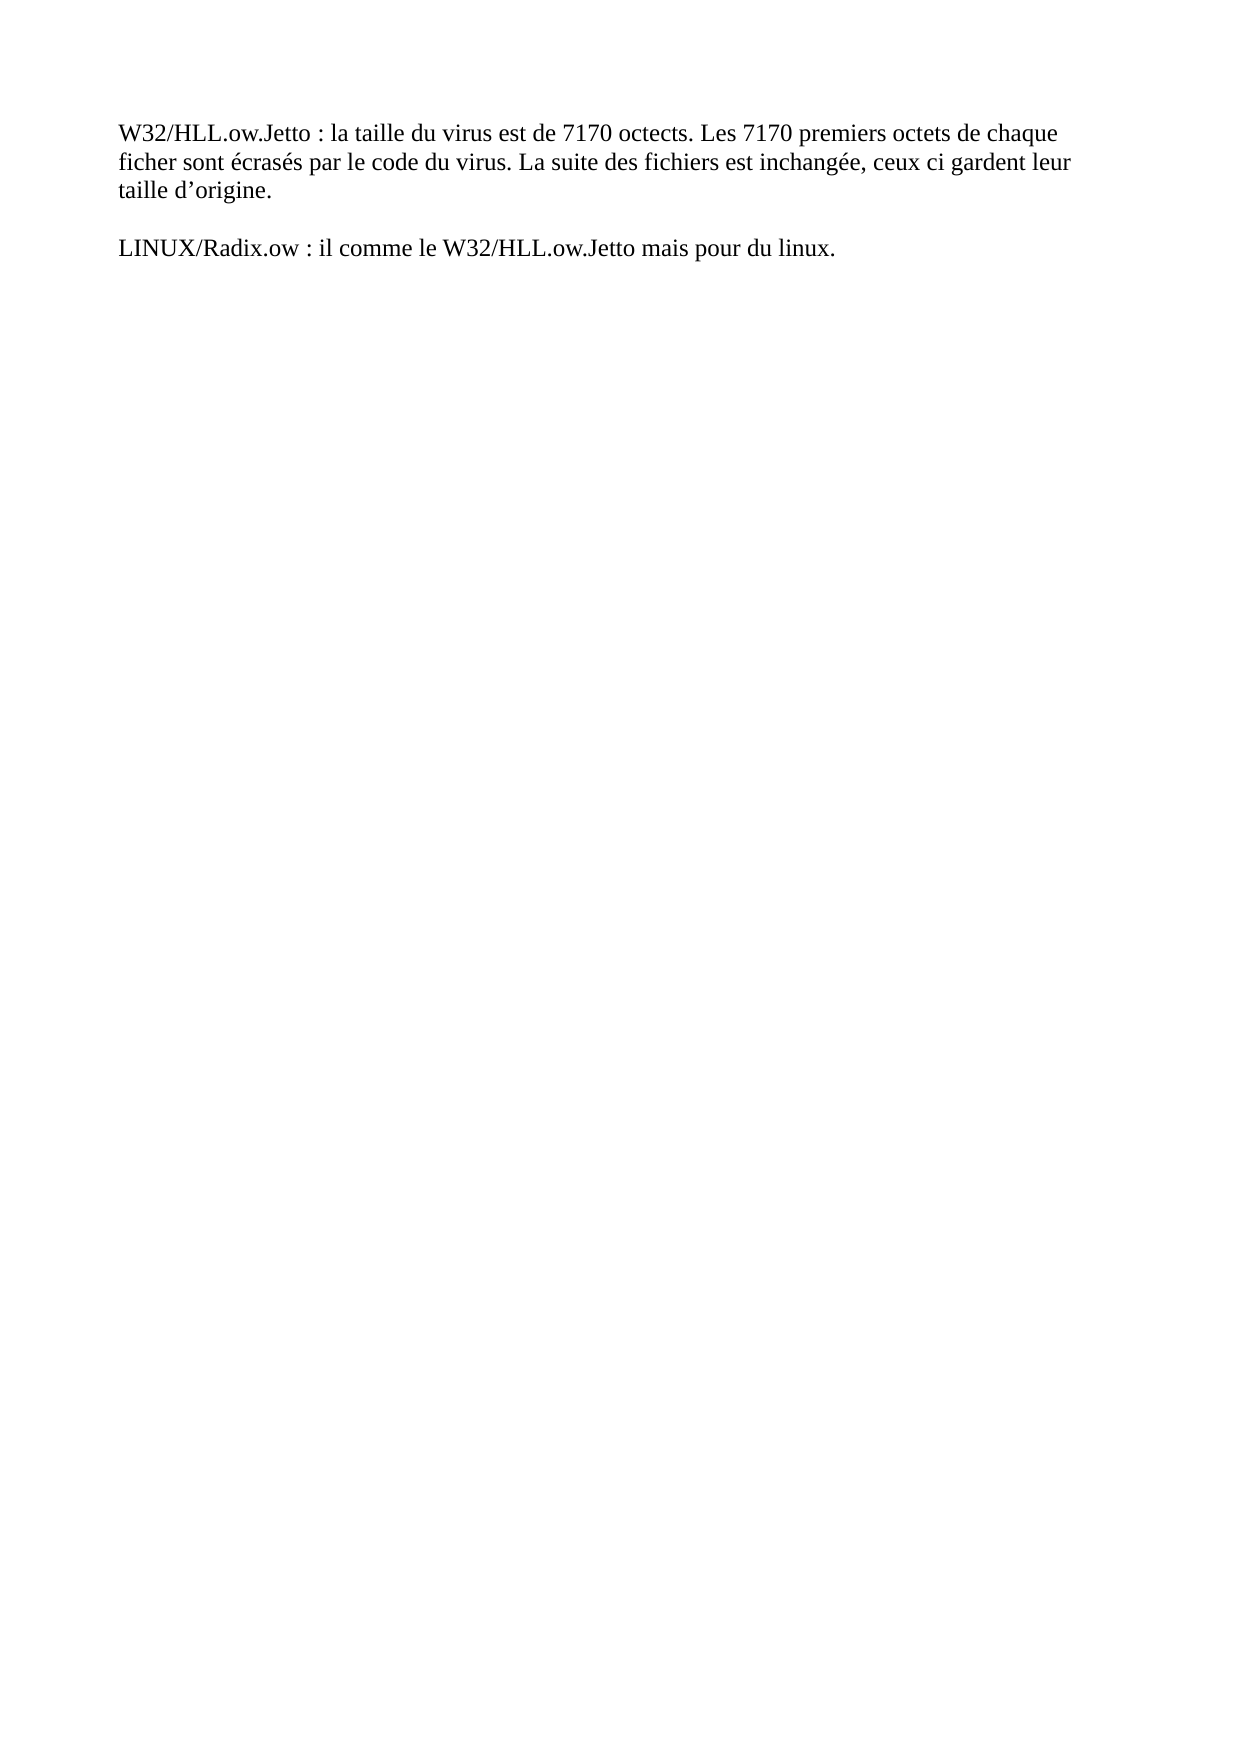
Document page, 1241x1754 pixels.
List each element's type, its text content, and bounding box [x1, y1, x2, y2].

text LINUX/Radix.ow : il comme le W32/HLL.ow.Jetto mais pour du linux. [118, 233, 1122, 262]
text W32/HLL.ow.Jetto : la taille du virus est de 7170 octects. Les 7170 premiers octets de chaque ficher sont écrasés par le code du virus. La suite des fichiers est inchangée, ceux ci gardent leur taille d’origine. [118, 118, 1122, 204]
